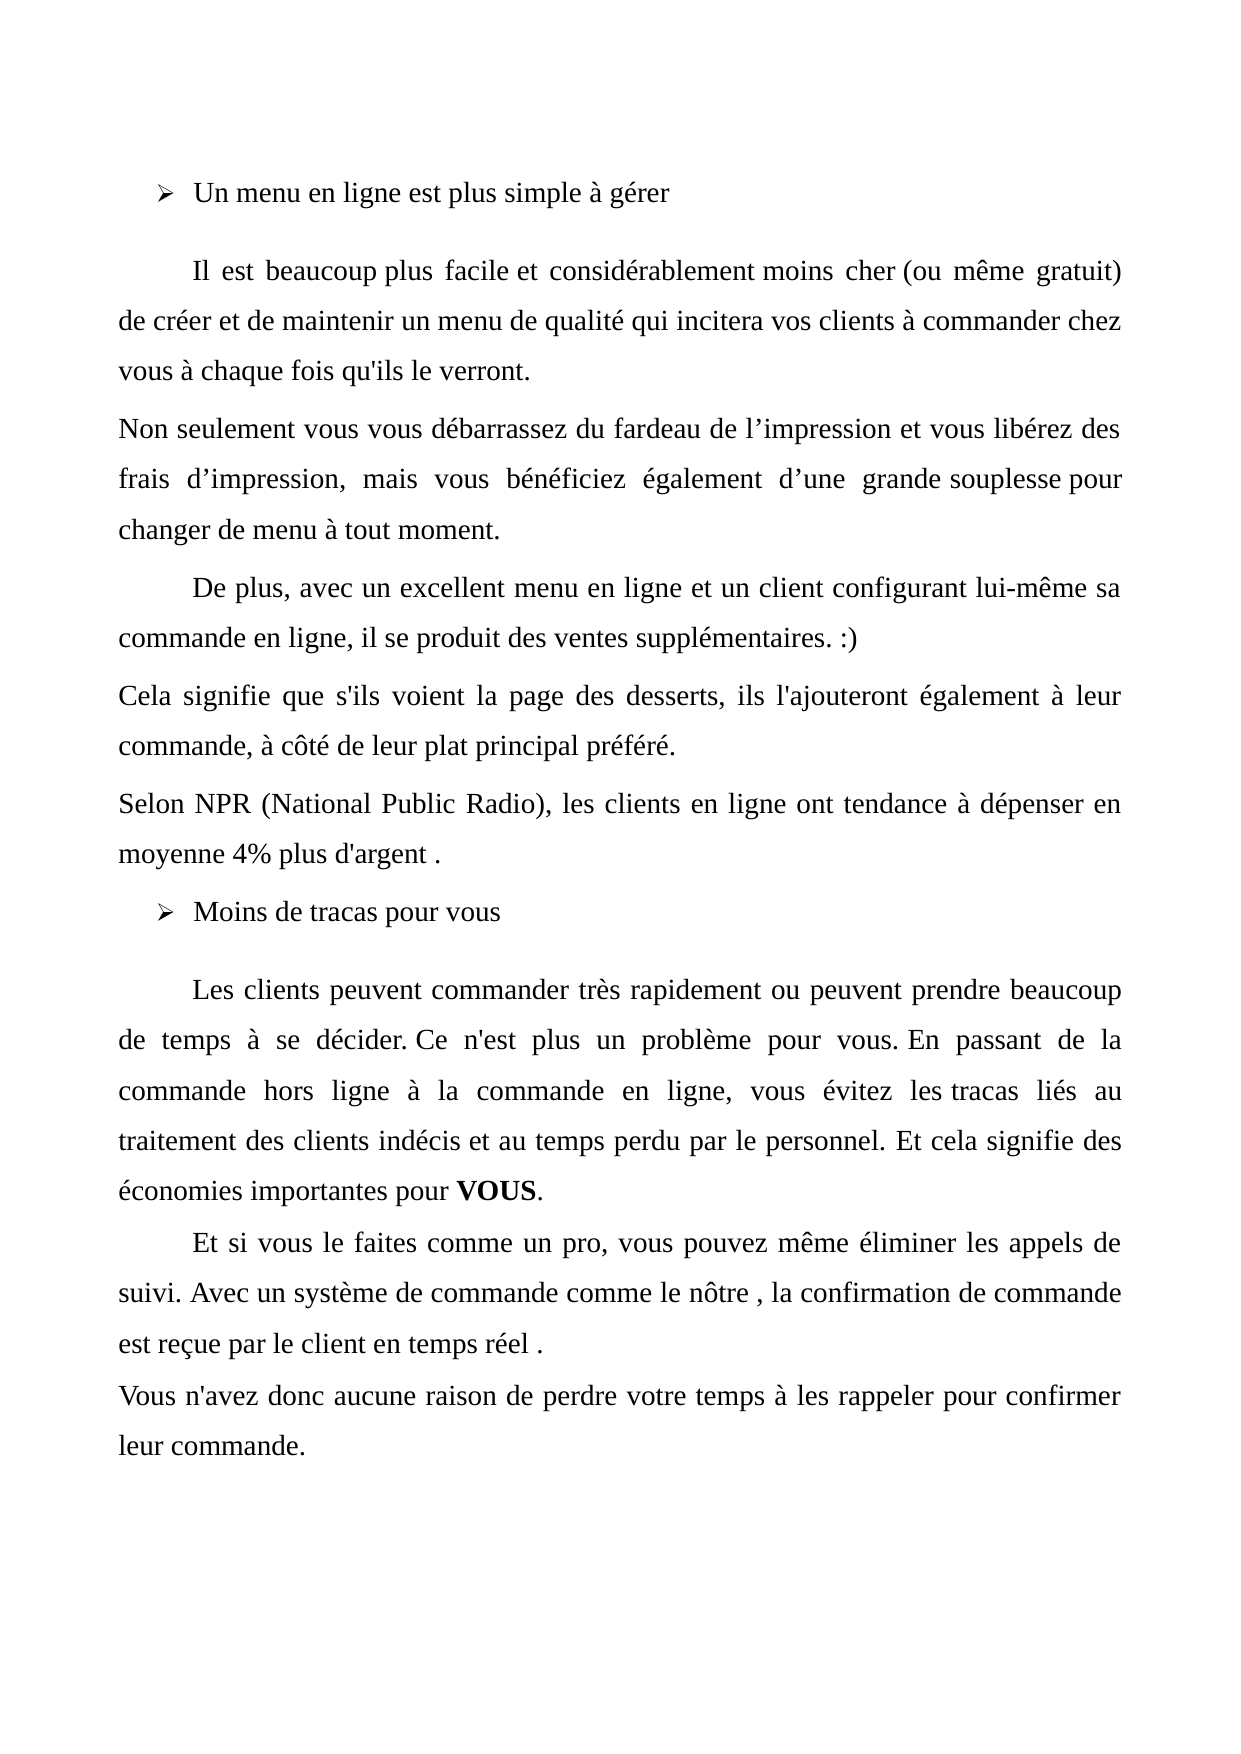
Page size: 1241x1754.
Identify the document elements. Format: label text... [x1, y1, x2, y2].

text Il est beaucoup plus facile et considérablement moins cher (ou même gratuit) de créer et de maintenir un menu de qualité qui incitera vos clients à commander chez vous à chaque fois qu'ils le verront. [118, 253, 1122, 387]
text De plus, avec un excellent menu en ligne et un client configurant lui-même sa commande en ligne, il se produit des ventes supplémentaires. :) [118, 570, 1122, 653]
text Vous n'avez donc aucune raison de perdre votre temps à les rappeler pour confirmer leur commande. [118, 1378, 1122, 1462]
text Non seulement vous vous débarrassez du fardeau de l’impression et vous libérez des frais d’impression, mais vous bénéficiez également d’une grande souplesse pour changer de menu à tout moment. [118, 411, 1122, 545]
text Cela signifie que s'ils voient la page des desserts, ils l'ajouteront également à leur commande, à côté de leur plat principal préféré. [118, 678, 1122, 762]
list Moins de tracas pour vous [156, 894, 1122, 928]
text Les clients peuvent commander très rapidement ou peuvent prendre beaucoup de temps à se décider. Ce n'est plus un problème pour vous. En passant de la commande hors ligne à la commande en ligne, vous évitez les tracas liés au traitement des clients indécis et au temps perdu par le personnel. Et cela signifie des économies importantes pour VOUS. [118, 972, 1122, 1207]
text Selon NPR (National Public Radio), les clients en ligne ont tendance à dépenser en moyenne 4% plus d'argent . [118, 786, 1122, 870]
text Et si vous le faites comme un pro, vous pouvez même éliminer les appels de suivi. Avec un système de commande comme le nôtre , la confirmation de commande est reçue par le client en temps réel . [118, 1225, 1122, 1359]
list Un menu en ligne est plus simple à gérer [156, 175, 1122, 208]
